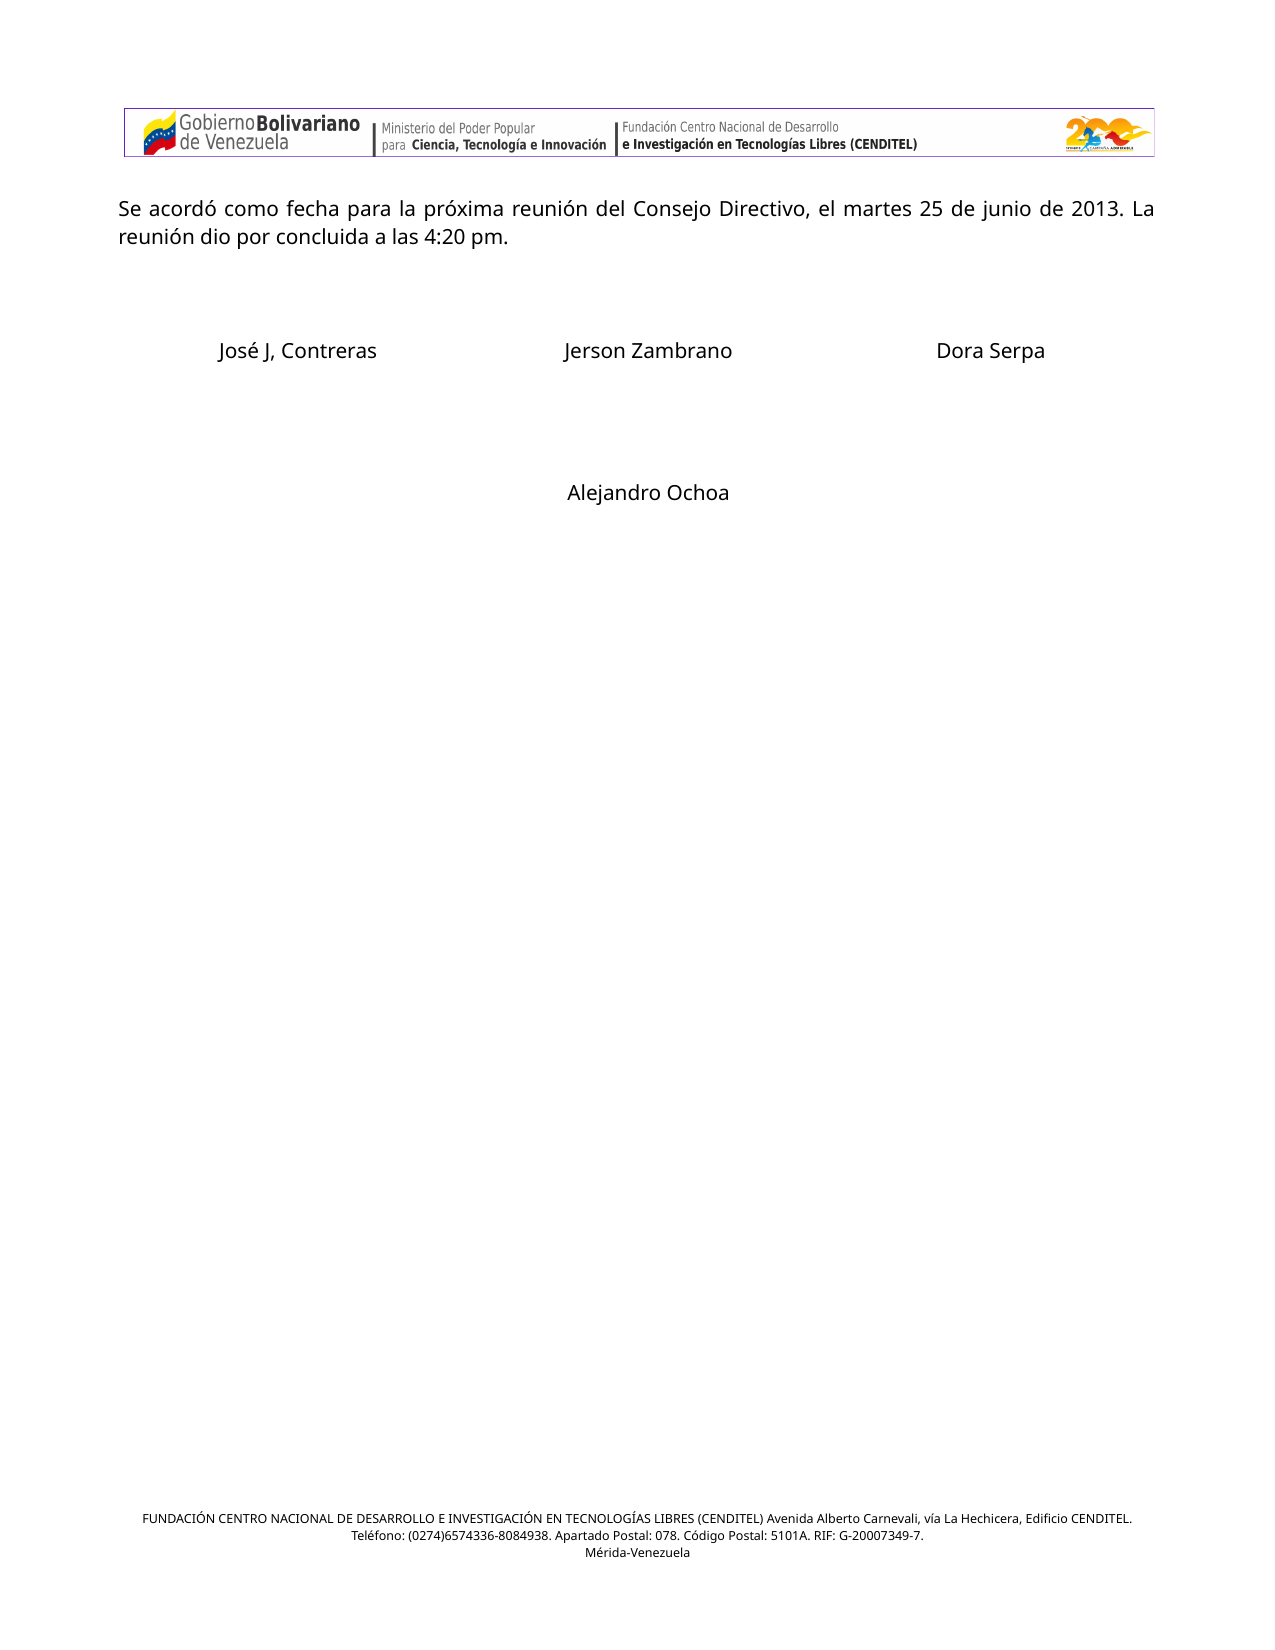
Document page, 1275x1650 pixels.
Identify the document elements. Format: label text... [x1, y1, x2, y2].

table_cell [830, 450, 1151, 556]
table_header Dora Serpa [830, 279, 1151, 450]
table_cell Alejandro Ochoa [467, 450, 830, 556]
table_header José J, Contreras [124, 279, 467, 450]
text Se acordó como fecha para la próxima reunión del Consejo Directivo, el martes 25 de junio de 2013. La reunión dio por concluida a las 4:20 pm. [118, 194, 1157, 251]
picture [124, 108, 1155, 157]
table_header Jerson Zambrano [467, 279, 830, 450]
table_cell [124, 450, 467, 556]
